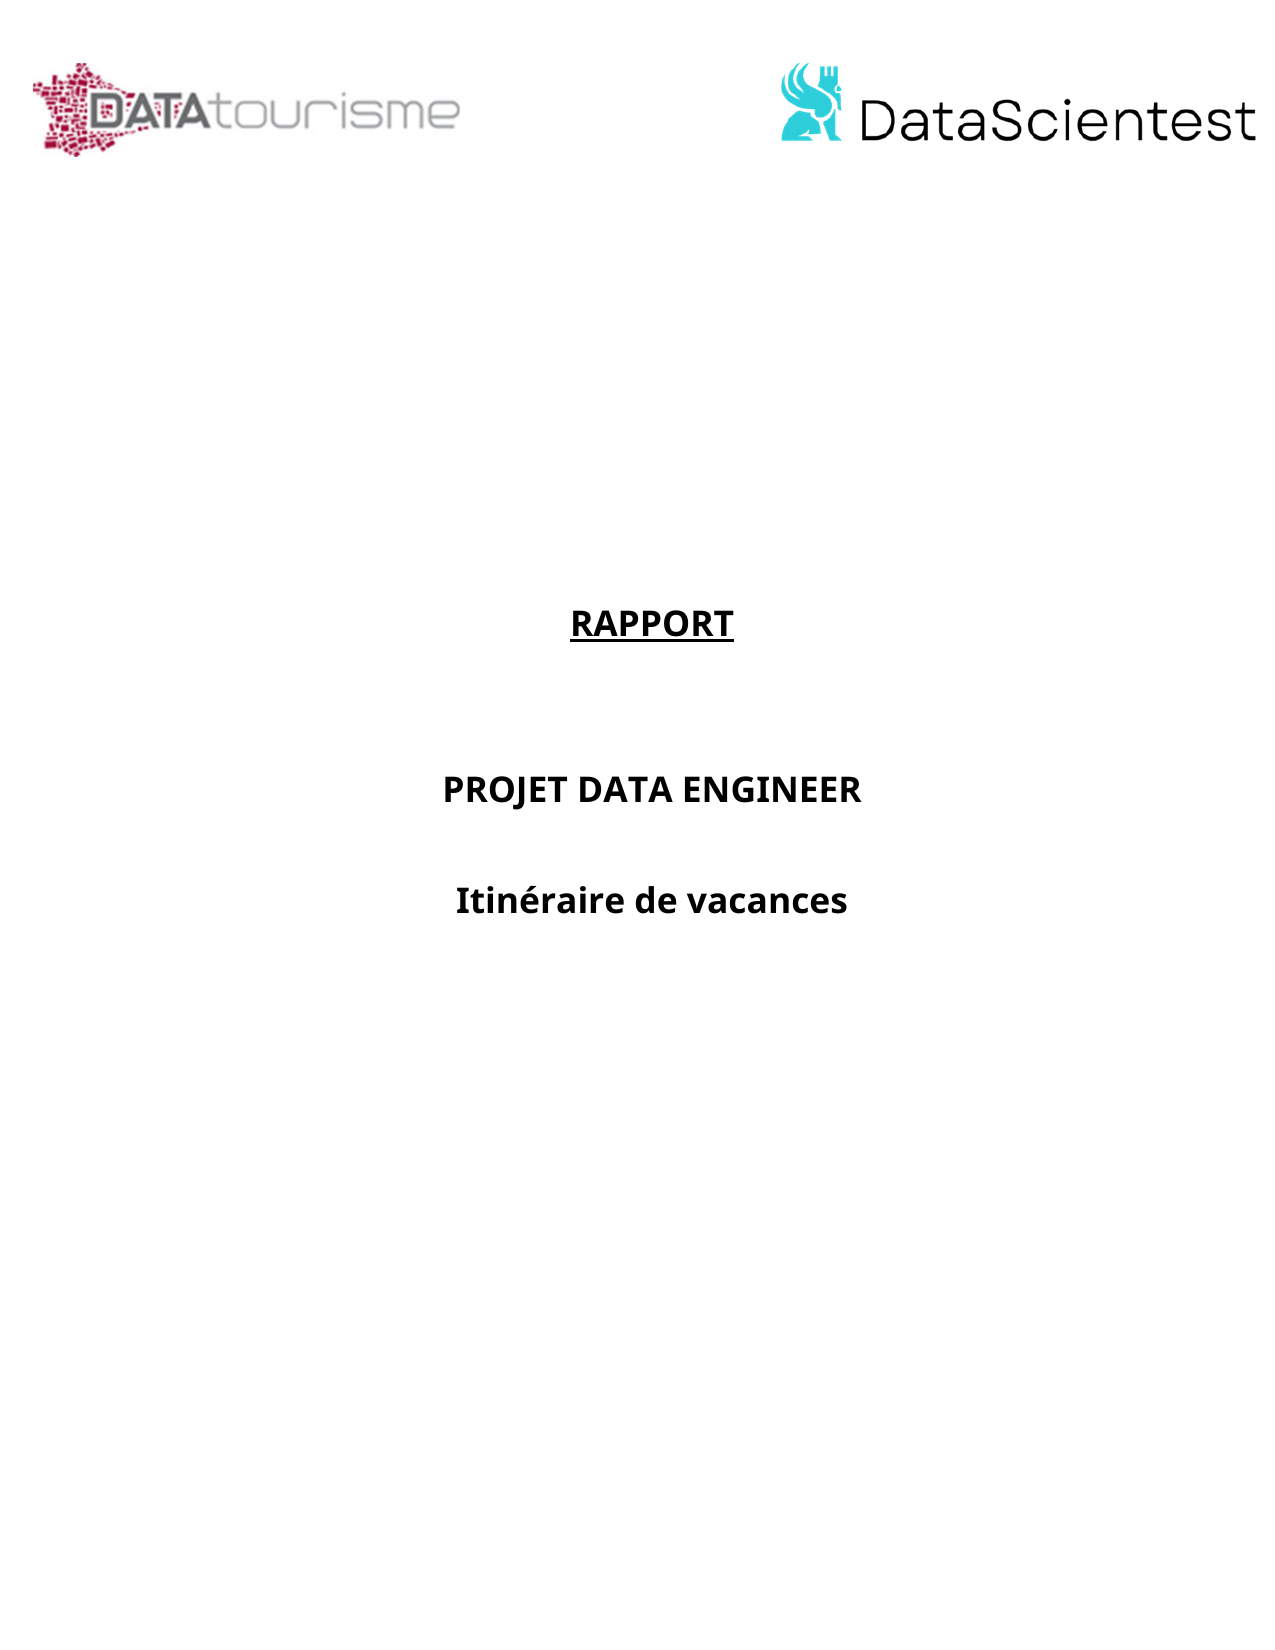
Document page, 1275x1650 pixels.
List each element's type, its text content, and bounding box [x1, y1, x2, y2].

picture [32, 63, 460, 157]
text Itinéraire de vacances [91, 876, 1213, 924]
picture [781, 63, 1258, 158]
text RAPPORT [91, 598, 1213, 647]
text PROJET DATA ENGINEER [91, 765, 1213, 813]
